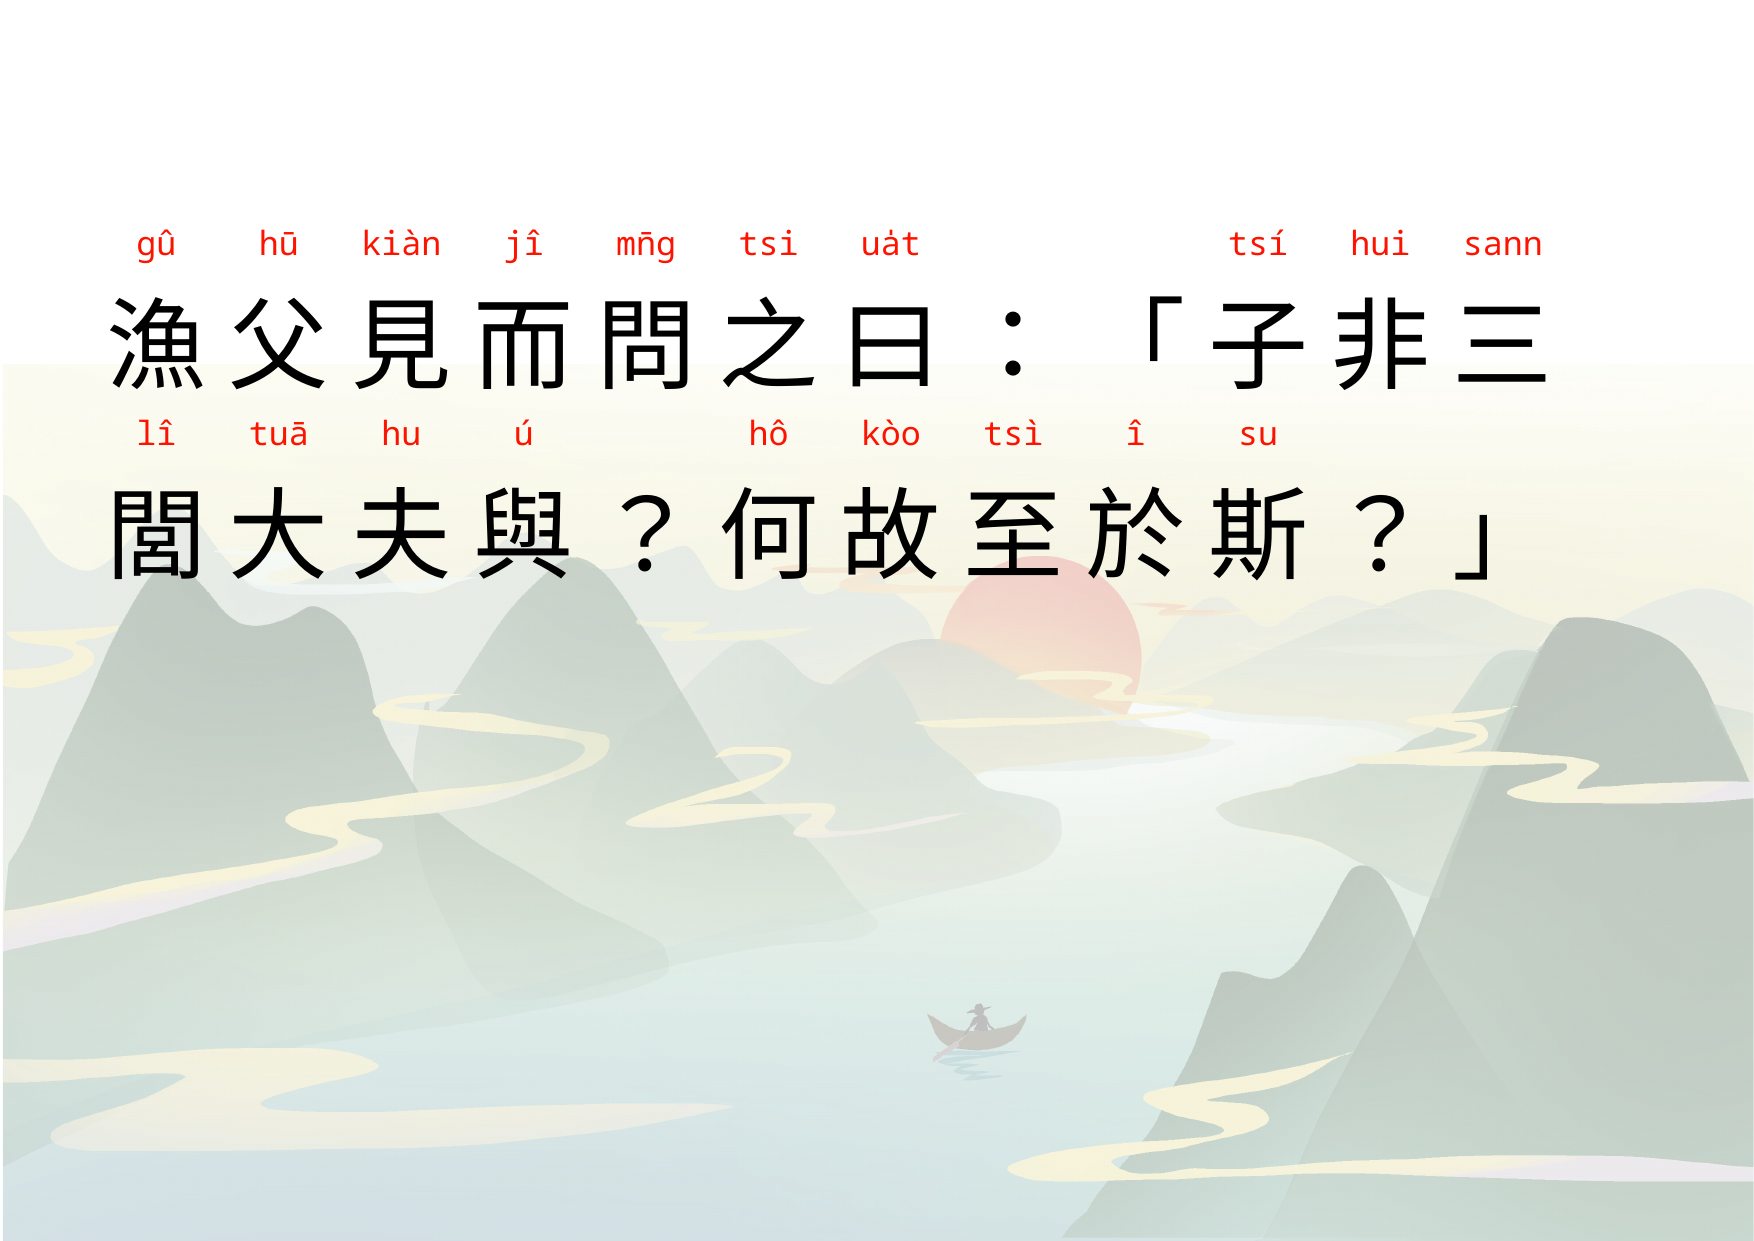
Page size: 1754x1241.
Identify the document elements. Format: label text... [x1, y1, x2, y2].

picture [2, 364, 1754, 1241]
picture [860, 364, 920, 372]
picture [634, 364, 657, 368]
text 漁gû 父hū 見kiàn 而jî 問mn̄g 之tsi 曰ua̍t ： 「 子tsí 非hui 三sann 閭lî 大tuā 夫hu 與ú ？ 何hô 故kòo 至tsì 於î 斯su ？ 」 [106, 220, 1671, 364]
